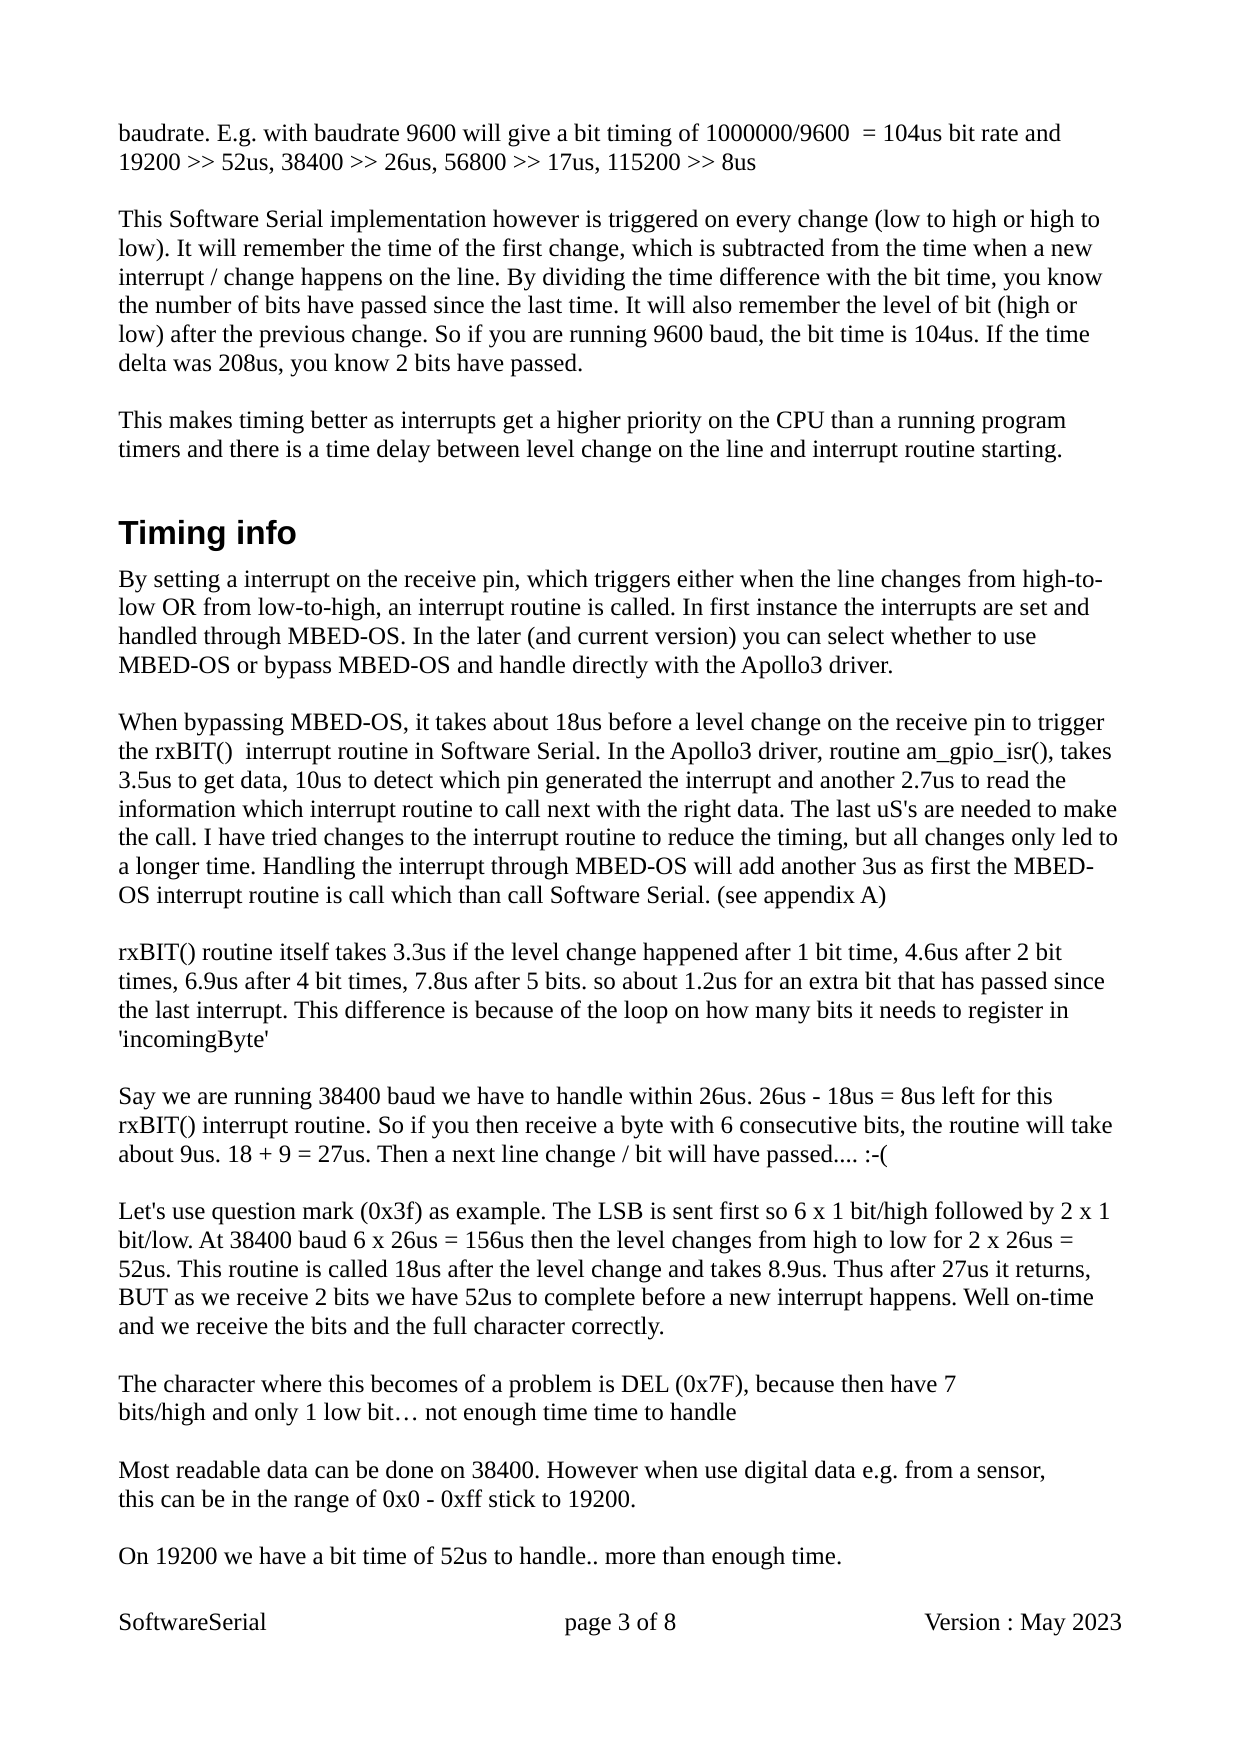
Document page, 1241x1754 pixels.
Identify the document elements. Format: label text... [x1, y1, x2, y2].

subtitle Timing info [118, 513, 1122, 551]
text Let's use question mark (0x3f) as example. The LSB is sent first so 6 x 1 bit/high followed by 2 x 1 bit/low. At 38400 baud 6 x 26us = 156us then the level changes from high to low for 2 x 26us = 52us. This routine is called 18us after the level change and takes 8.9us. Thus after 27us it returns, BUT as we receive 2 bits we have 52us to complete before a new interrupt happens. Well on-time and we receive the bits and the full character correctly. [118, 1196, 1122, 1340]
text This makes timing better as interrupts get a higher priority on the CPU than a running program timers and there is a time delay between level change on the line and interrupt routine starting. [118, 406, 1122, 463]
text this can be in the range of 0x0 - 0xff stick to 19200. [118, 1484, 1122, 1512]
text Say we are running 38400 baud we have to handle within 26us. 26us - 18us = 8us left for this rxBIT() interrupt routine. So if you then receive a byte with 6 consecutive bits, the routine will take about 9us. 18 + 9 = 27us. Then a next line change / bit will have passed.... :-( [118, 1081, 1122, 1167]
text By setting a interrupt on the receive pin, which triggers either when the line changes from high-to-low OR from low-to-high, an interrupt routine is called. In first instance the interrupts are set and handled through MBED-OS. In the later (and current version) you can select whether to use MBED-OS or bypass MBED-OS and handle directly with the Apollo3 driver. [118, 564, 1122, 679]
text Most readable data can be done on 38400. However when use digital data e.g. from a sensor, [118, 1455, 1122, 1484]
text The character where this becomes of a problem is DEL (0x7F), because then have 7 [118, 1369, 1122, 1397]
text On 19200 we have a bit time of 52us to handle.. more than enough time. [118, 1541, 1122, 1570]
text When bypassing MBED-OS, it takes about 18us before a level change on the receive pin to trigger the rxBIT() interrupt routine in Software Serial. In the Apollo3 driver, routine am_gpio_isr(), takes 3.5us to get data, 10us to detect which pin generated the interrupt and another 2.7us to read the information which interrupt routine to call next with the right data. The last uS's are needed to make the call. I have tried changes to the interrupt routine to reduce the timing, but all changes only led to a longer time. Handling the interrupt through MBED-OS will add another 3us as first the MBED-OS interrupt routine is call which than call Software Serial. (see appendix A) [118, 707, 1122, 909]
text This Software Serial implementation however is triggered on every change (low to high or high to low). It will remember the time of the first change, which is subtracted from the time when a new interrupt / change happens on the line. By dividing the time difference with the bit time, you know the number of bits have passed since the last time. It will also remember the level of bit (high or low) after the previous change. So if you are running 9600 baud, the bit time is 104us. If the time delta was 208us, you know 2 bits have passed. [118, 204, 1122, 377]
text rxBIT() routine itself takes 3.3us if the level change happened after 1 bit time, 4.6us after 2 bit times, 6.9us after 4 bit times, 7.8us after 5 bits. so about 1.2us for an extra bit that has passed since the last interrupt. This difference is because of the loop on how many bits it needs to register in 'incomingByte' [118, 937, 1122, 1052]
text baudrate. E.g. with baudrate 9600 will give a bit timing of 1000000/9600 = 104us bit rate and 19200 >> 52us, 38400 >> 26us, 56800 >> 17us, 115200 >> 8us [118, 118, 1122, 176]
text bits/high and only 1 low bit… not enough time time to handle [118, 1397, 1122, 1426]
